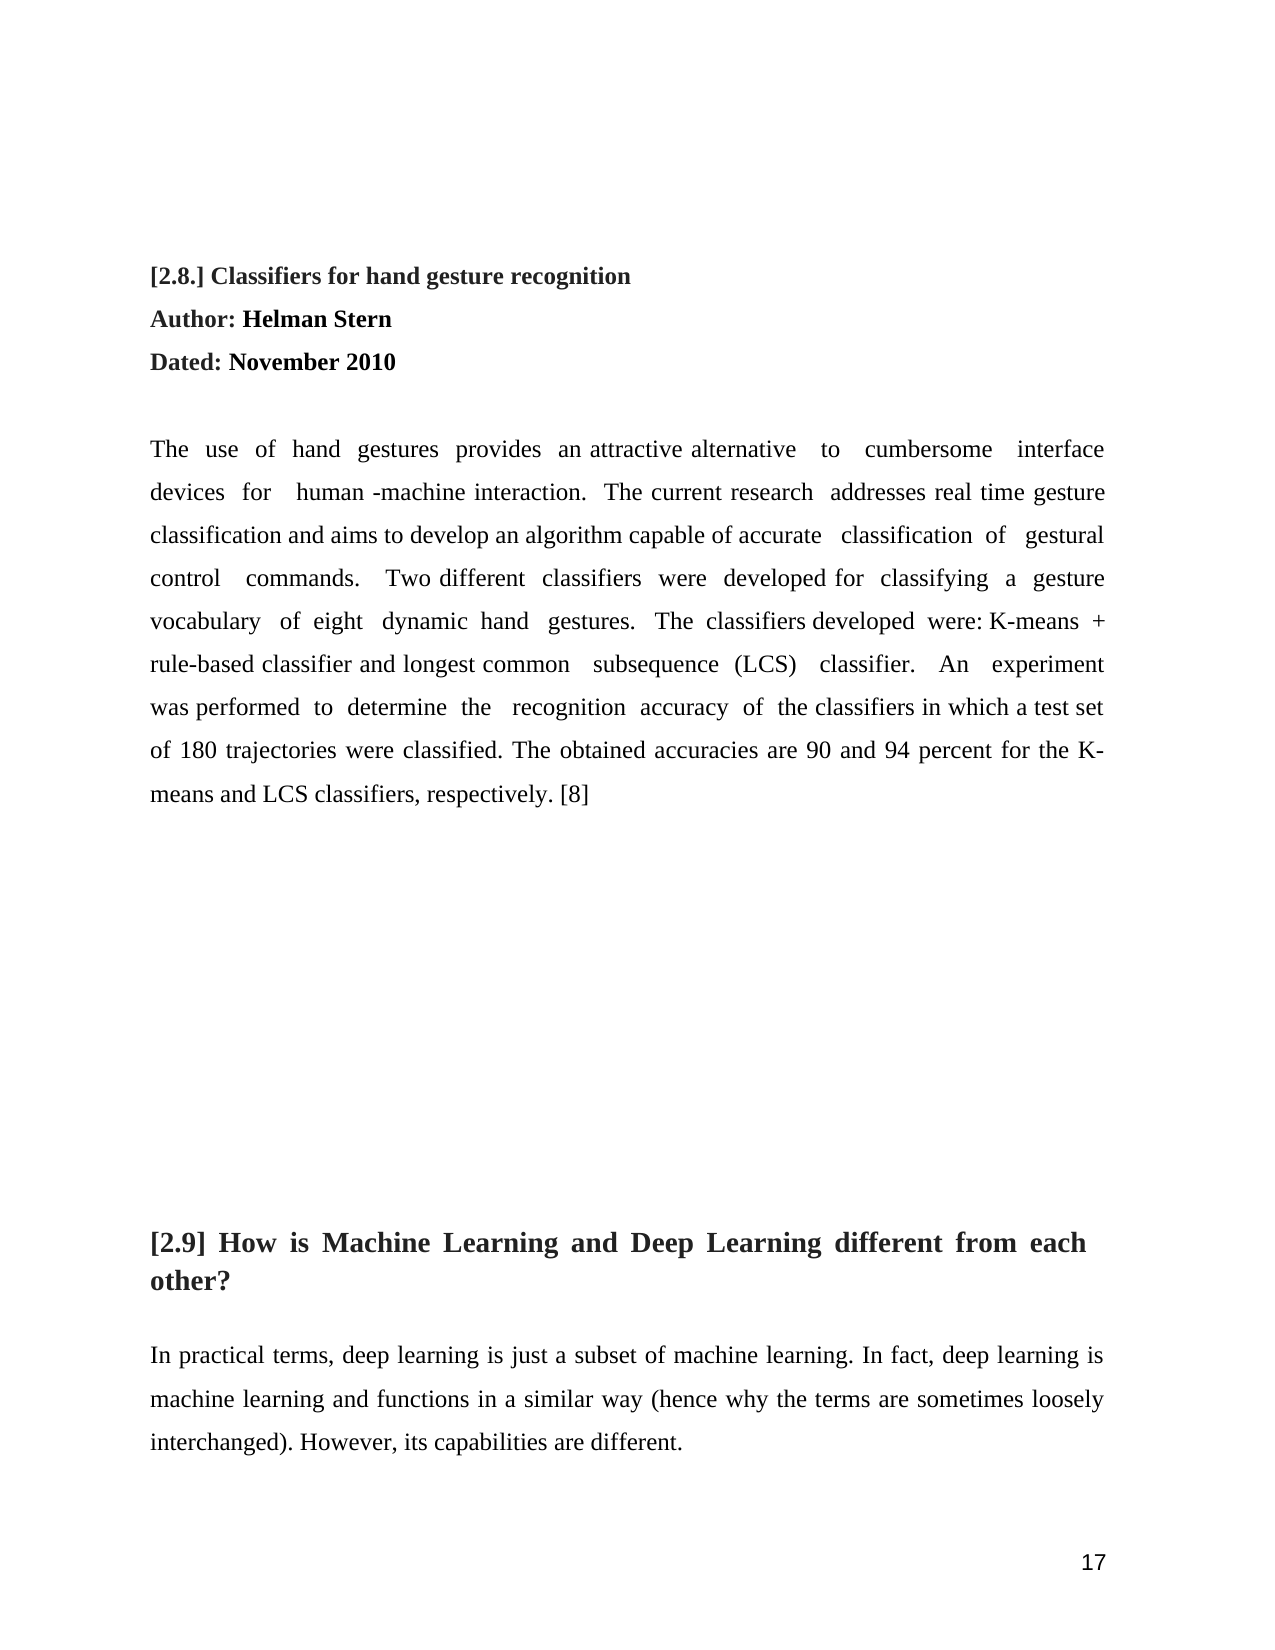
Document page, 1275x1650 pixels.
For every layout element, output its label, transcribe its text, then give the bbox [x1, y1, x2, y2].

text The use of hand gestures provides an attractive alternative to cumbersome interface devices for human -machine interaction. The current research addresses real time gesture classification and aims to develop an algorithm capable of accurate classification of gestural control commands. Two different classifiers were developed for classifying a gesture vocabulary of eight dynamic hand gestures. The classifiers developed were: K-means + rule-based classifier and longest common subsequence (LCS) classifier. An experiment was performed to determine the recognition accuracy of the classifiers in which a test set of 180 trajectories were classified. The obtained accuracies are 90 and 94 percent for the K-means and LCS classifiers, respectively. [8] [150, 434, 1106, 807]
text Dated: November 2010 [150, 347, 1106, 376]
text Author: Helman Stern [150, 304, 243, 333]
text [2.9] How is Machine Learning and Deep Learning different from each other? [150, 1225, 1087, 1297]
text In practical terms, deep learning is just a subset of machine learning. In fact, deep learning is machine learning and functions in a similar way (hence why the terms are sometimes loosely interchanged). However, its capabilities are different. [150, 1341, 1106, 1456]
text [2.8.] Classifiers for hand gesture recognition [150, 261, 1106, 290]
text Author: Helman Stern [392, 304, 1106, 333]
